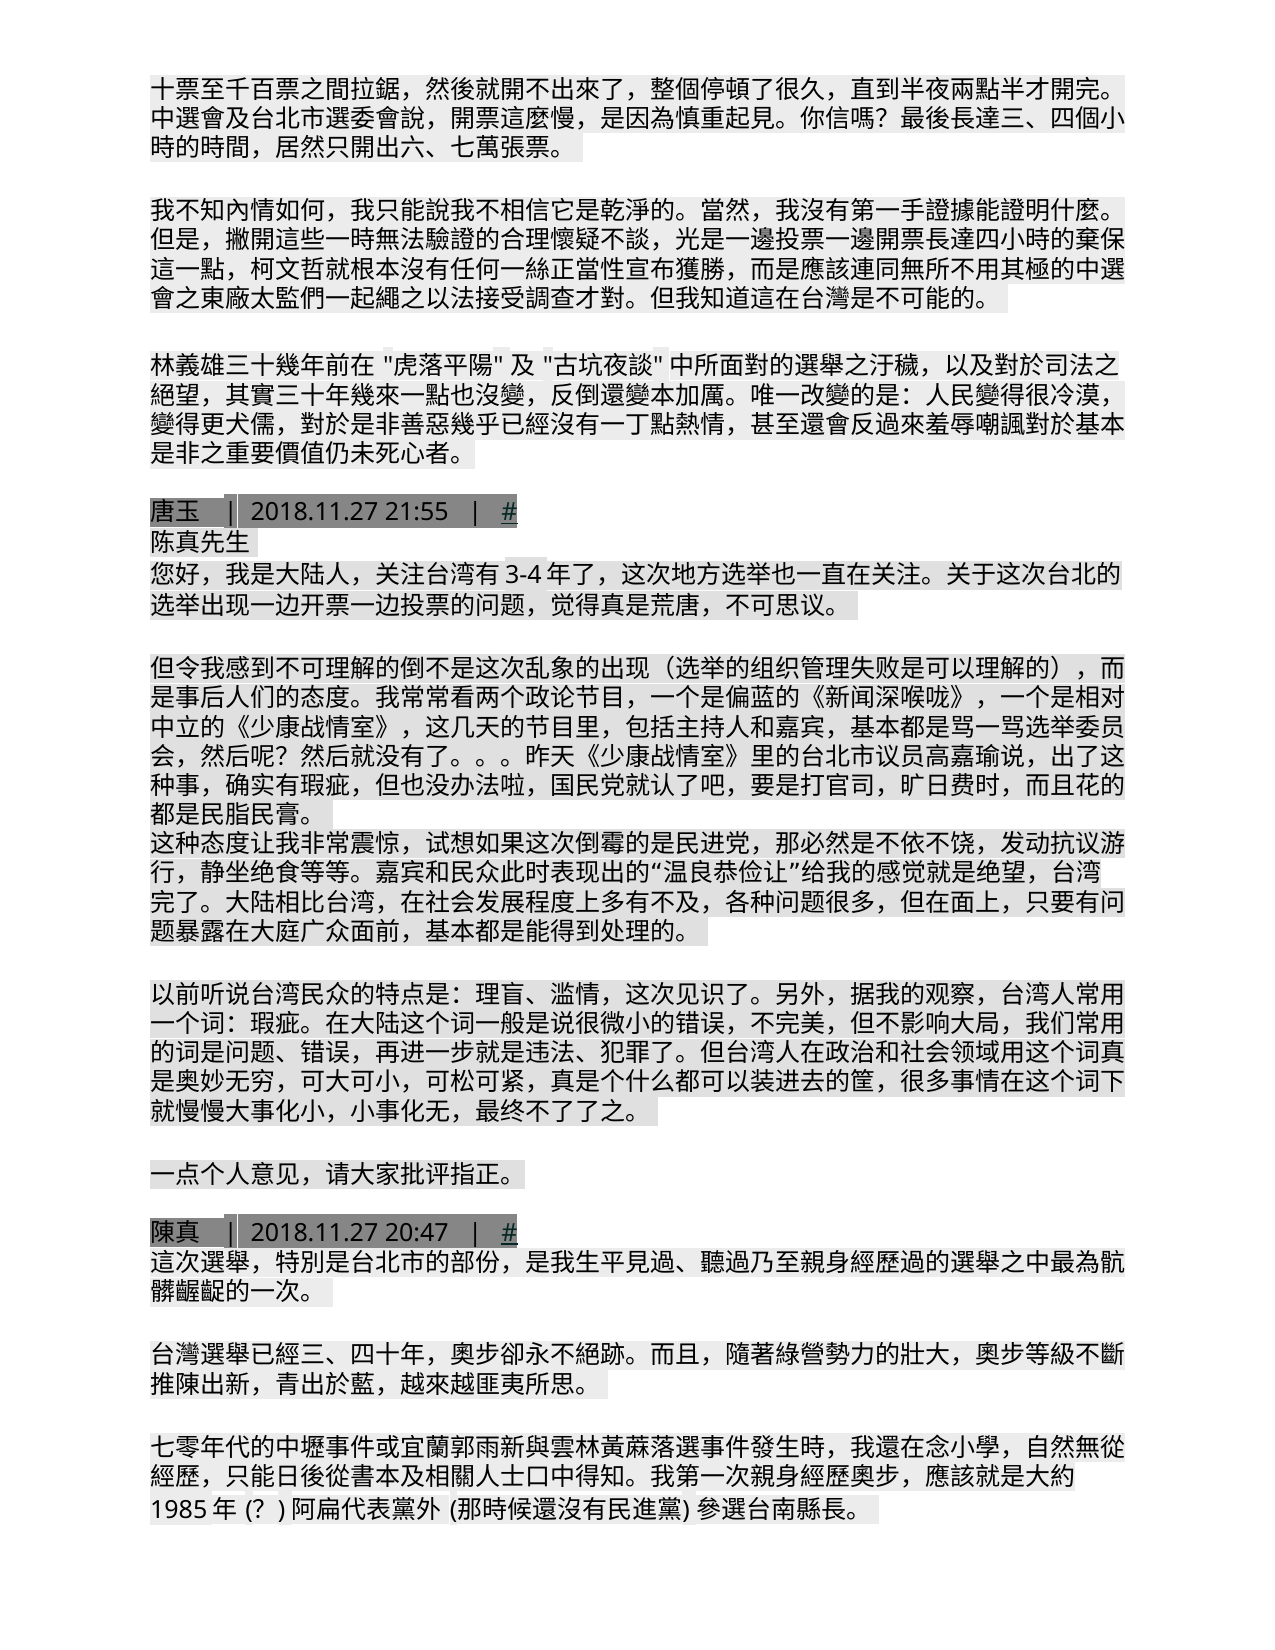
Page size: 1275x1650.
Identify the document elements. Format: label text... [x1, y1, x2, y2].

text 陳真 | 2018.11.27 20:47 | # [150, 1214, 1125, 1248]
text 唐玉 | 2018.11.27 21:55 | # [150, 494, 1125, 528]
text 陈真先生 您好，我是大陆人，关注台湾有3-4年了，这次地方选举也一直在关注。关于这次台北的选举出现一边开票一边投票的问题，觉得真是荒唐，不可思议。 但令我感到不可理解的倒不是这次乱象的出现（选举的组织管理失败是可以理解的），而是事后人们的态度。我常常看两个政论节目，一个是偏蓝的《新闻深喉咙》，一个是相对中立的《少康战情室》，这几天的节目里，包括主持人和嘉宾，基本都是骂一骂选举委员会，然后呢？然后就没有了。。。昨天《少康战情室》里的台北市议员高嘉瑜说，出了这种事，确实有瑕疵，但也没办法啦，国民党就认了吧，要是打官司，旷日费时，而且花的都是民脂民膏。 这种态度让我非常震惊，试想如果这次倒霉的是民进党，那必然是不依不饶，发动抗议游行，静坐绝食等等。嘉宾和民众此时表现出的“温良恭俭让”给我的感觉就是绝望，台湾完了。大陆相比台湾，在社会发展程度上多有不及，各种问题很多，但在面上，只要有问题暴露在大庭广众面前，基本都是能得到处理的。 以前听说台湾民众的特点是：理盲、滥情，这次见识了。另外，据我的观察，台湾人常用一个词：瑕疵。在大陆这个词一般是说很微小的错误，不完美，但不影响大局，我们常用的词是问题、错误，再进一步就是违法、犯罪了。但台湾人在政治和社会领域用这个词真是奥妙无穷，可大可小，可松可紧，真是个什么都可以装进去的筐，很多事情在这个词下就慢慢大事化小，小事化无，最终不了了之。 一点个人意见，请大家批评指正。 [150, 528, 1125, 1189]
text 這次選舉，特別是台北市的部份，是我生平見過、聽過乃至親身經歷過的選舉之中最為骯髒齷齪的一次。 台灣選舉已經三、四十年，奧步卻永不絕跡。而且，隨著綠營勢力的壯大，奧步等級不斷推陳出新，青出於藍，越來越匪夷所思。 七零年代的中壢事件或宜蘭郭雨新與雲林黃蔴落選事件發生時，我還在念小學，自然無從經歷，只能日後從書本及相關人士口中得知。我第一次親身經歷奧步，應該就是大約1985年 (？) 阿扁代表黨外 (那時候還沒有民進黨) 參選台南縣長。 說來慚愧，我那時候是個扁迷。其實，阿扁在當時並不紅，但我當時以為自己慧眼識英雄，以為他是個像林義雄那樣剛烈正直的人。 不過，我當時的看法其實並不突兀。比方說，隔年(1986年)民進黨成立，黨中央有位 "民進報" 編輯 (我忘了他的名字)，曾出版一本小書，整本書就是在比較林義雄和阿扁兩人性格上的高度相似性。用現在的眼光看，那就好像比較猶大和耶穌的性格相似性一樣荒唐，但在當年，這樣一種認知卻十分合情合理。 因為，在當年，黨外有一連串所謂路線之爭，比方說雞兔同籠之爭與批康運動等等，就是由後來的新潮流 (當時叫做黨外編輯作家聯誼會，簡稱編聯會，以邱義仁為首，我亦曾受戴振耀之邀加入，但我後來決定拒絕) 所發動，而阿扁就是當時的批康運動與雞派主要代表人之一。 康就是康寧祥，雞仔們批判康寧祥等公職人員 "公職掛帥"，根本就是個乖巧的兔寶寶，忘記理想，忘記群眾，忘記戰鬥云云。兔主要就是指後來的美麗島系，同樣也是熱衷選舉，熱衷個人權位；雞則是指新潮流或編聯會自己，意即永不妥協、不求權位、一心為人民為理想奮鬥的憤怒公雞；甚至新潮流系還誓言絕不參選，阿扁則曾對天發誓絕不在國民黨的政權底下擔任任何公職云云。 簡言之，阿扁就是當年雞兔之爭與批康運動的重要代表人之一，象徵著正直、理想、犧牲與不妥協。 當時，李敖曾寫文章，痛批新潮流是黨外毒瘤，我聽了都還覺得莫名其妙，新潮流不是最有理想嗎？怎麼會是毒瘤？後來慢慢才明白，李敖才是對的。 這類時代背景相當複雜，略過不表。我只是要說，八零年代，我一直是個扁迷，套用現代話語就是扁粉，一路跟著他南征北討。1985 年，阿扁宣佈代表黨外參選台南縣長。我亦緊緊跟隨，擔任志工，幫各種忙。 記得選戰來到後期，就在投票前幾天，有個公辦政見會，阿扁突然 "搭" 救護車前來會場，躺在擔架上，氣如游絲地痛批國民黨對他"下毒"，在他喝的水裏頭偷偷加了瀉藥，企圖讓他無法順利從事競選活動。 消息傳出，一時之間，群情激憤。我雖當時心裏納悶，因為國民黨的候選人李雅樵似乎穩穩會當選，何必對一個不太可能當選的人下毒？但是，納悶歸納悶，我並不懷疑阿扁，只是心裏頭以為可能是他自己吃壞肚子，而非被下毒。 即便我當時親眼看到阿扁離開政見會場後，隨即跳下擔架，健步如飛地離去，我仍然不會懷疑這全部只是一場戲，因為那完全超乎我對人性之善的信任。 投票前一晚的造勢大會，記得是在台南縣某個國小舉行。那一天，有好幾萬支持群眾來到現場，瘋狂支持阿扁。我是工作人員，當時就站在講台入口處，從講台放眼望去，一片黑壓壓人潮，氣勢非常驚人，大家都是來為阿扁加油及討個公道的，但是阿扁卻遲遲沒出現，群眾情緒也隨之更加高亢憤慨，痛恨國民黨竟然用這種下毒的奧步。 隨著人潮越來越多，救護車喔依喔依的聲音遠遠傳來，號稱"打死不退" 的勇敢阿扁終於來了！這回竟然還是躺在擔架上被抬著進場，同樣氣如游絲，彷彿即將不久於人世。當下很多人都哭了！群眾憤怒的吶喊，衝上雲霄。那場面之震撼，我一生難忘。 幾年之後，我才恍然大悟，原來這一切全是演戲，全是自導自演的奧步，而國民黨才是奧步的唯一受害者。 讓我恍然大悟的原因之一是這樣： 阿扁落選後，發動謝票之旅，就在謝票過程中，吳淑珍發生車禍，緊急開刀救回一命，但終身癱瘓。阿扁及黨外還有後來的民進黨，一致指控這是政治謀殺！並且放出許多謠言說，"兇手" 的帳戶一夕間進帳幾百萬，或說兇手身份複雜，連手指都塗滿指甲云云，拼命抹黑"兇手"，並捏造許多有關車禍當下種種細節的謊言。 我當時不知道那些全是謊言，因此後來還幫阿扁在高雄發起 "一人一元，輪椅行軍" 的抗議活動，走遍高雄大街小巷，並且從南到北一路充當志工，幫忙阿扁的入監全島惜別會 (阿扁因蓬萊島雜誌案於1986 年入獄)。阿扁入獄後，我還在黨外雜誌上寫了一篇文章，以孫觀漢和柏楊的動人情誼自許，表明我願意為阿扁坐黑牢。 一直到大約兩年後的有一天，我偶然跟當年親臨車禍現場處理的張俊雄(民進黨的前行政院長) 聊起這件事，我這才很驚訝地知道：原來那些所謂政治謀殺的指控大多空穴來風，甚至子虛烏有，純屬瞎掰。 不可思議的是，這樣一個虛假的政治謀殺指控，居然一直指控了二十年，並經常在每次選舉上演鐵漢柔情、愛妻護子的感人戲碼，並順利當上總統。 昨天早上，出門吃早餐，街頭轉角處遇到阿扁，他也在等紅燈。旁邊一些路過群眾向他恭喜，恭喜他的混蛋兒子陳致中當選議員。阿扁滿面春風。他不可能認得我了，卻對我燦然一笑，我尷尬地趕緊轉移視線，假裝沒看見。 我似乎也只能這樣，畢竟當面使人難堪非我所願，要不然，難道我應該給他一個溫暖的微笑？或展開一番敘舊？回到台灣已11年，有些時候，不經意遇到一些黨外舊識，總覺得難堪。例如兩三個月前靜站完，竟然在台北車站門口差點撞到陳菊，我很輕巧地趕緊閃開，避免尷尬。政治讓我們曾經併肩齊步，是非價值的判斷，卻讓我們彼此對立。 講阿扁的這一堆陳年往事，其實只是想講一件事：這回台北市長的選舉之齷齪，遠遠勝過阿扁過去種種奧步之卑劣。 選後，心裏很沉重，因為人們似乎根本不在乎是非善惡。好多年沒有在媒體上寫稿了，昨天投了一篇短短五百字的文章給聯合報，估計應該是不會刊登。我在那文章裏頭只想問大家一個問題： 到底我們還應不應該相信所謂選舉這套遊戲規則？ 倘若連這樣一種毫無一絲公平性與正當性的齷齪選舉我們都能接受，那麼，選舉與法律究竟還有多少意義？誠信與正直還有多少價值？去除了這樣一種信任與依靠，這會是一個什麼樣的社會？ [150, 1248, 1125, 1559]
text 唐玉好， 你講的，基本上都對，台灣往往在同樣的問題上打轉；比方說選舉都選了幾十年了，但是奧步 (台語骯髒手段之意) 卻不斷推陳出新，日新月異。特別是過去這二十幾年來，綠營興起，奧步往往決定了無數選舉的勝負與內涵，但大部份民眾卻不以為忤，僅以顏色和表面結果論英雄。 比方說，柯文哲上一次選市長，聯手民進黨，無恥奧步之多，絕對是史上第一，自導自演，栽贓抹黑，謀殺人格，造謠生事，無所不用其極，毫無一絲廉恥可言，但人民依舊無所謂；柯只要繼續裝模作態裝可愛假單純，明的一套，暗的又一套，支持者便如癡如醉。 手段的正當性，從來都不是台灣人民所關切；特別是綠營的支持者，基本屬性更是如此，對於是非善惡漠然，顏色至上；甚至越卑鄙齷齪，越受歡迎，因其基本心態是這樣：非我族類，其心可誅，因此，只要能殺敵，任何手段都是對的。 讓我很驚訝的是：沒想到柯文哲這回的奧步比上一次還卑鄙，居然監守自盜，在自己負責的選務與選舉程序上直接動手腳。難道你還能想出比這更骯髒的選舉奧步？ 議論政治也許可以分成圈內圈外兩種。圈內看門道，圈外看熱鬧。即便是看熱鬧，是非黑白理應還是清清楚楚，但人們卻仍然故意裝蒜，要不就是根本不當一回事。 不妨想想，假設今天是綠營面臨二綠一藍三搶一的棄保局面，他有可能讓這種一邊投票一邊開票長達四小時的情況發生嗎？好讓對方有四小時的時間從容且公然地操作棄保。有可能嗎？甚至當其中一位候選人都已經準備要發表敗選感言了，尚未投票者還會投給他嗎？綠營或柯文哲有可能讓這樣一種不公平的骯髒事發生在自己身上嗎？可能性是零！絕無可能。 這意味著，這一切所謂選務上的違法亂紀，絕對不是出於什麼行政疏失或無能，而是蓄意為之。一來，可藉以在藍營鐵票區操弄使之降低投票率。二來，無限拉長投票開票之重疊時間，藉以公然非法地操作棄保。 這一切，都是圈外人肉眼可見的非法勾當。至於圈內人的看法，就不僅僅是這樣而已。不是這樣，究竟是哪樣？容我簡單帶過或略過不表。因為，清純的圈外人一定會以為這是一種陰謀論。所謂陰謀論，意味著它缺乏所謂證據。 如果我們要如此故做清純狀地談事情，那麼，我們將有許多事情根本無法理解了。比方說，誰有證據能證明美麗島事件是國民黨自導自演嫁禍黨外？誰有證據能證明林義雄滅門血案是國民黨之情治單位所為？誰有證據能證明台獨是美日走狗？誰有證據能證明政客無日無之的種種貪污？ 當我們處於某個圈子內，或是長期關注某個圈子時，你自然就比較能對它形成較為成熟的圈內人看法。就比方說我知道醫界如何扯濫污，如何賺骯髒錢，拿紅包，收回扣，卻以犧牲病人健康為代價。你若要我拿出第一手證據，我當然拿不出來 (就算拿得出來，我也不敢拿，除非我不想活了)，但沒有所謂證據，並不表示我一無所知。 就連民調也分兩種，就跟帳簿一樣，一種是給外人看的，真真假假，藉以操弄之；一種是給自己人看的，可信度非常高，但卻是機密。就如我選前所說，吳敦義一定是看見了韓國瑜將壓倒性獲勝的內部民調，所以趕緊扯後腿，把他的票數壓低，以防其坐大；萬一讓韓贏個30萬或50萬票，那吳敦義還能做總統夢嗎？你若問我說 "證據呢？"，我當然沒有證據，但我相信我這看法相當 "專業"。 再比方說，國民黨這兩天自己也承認了，丁守中在投票前夕的民調，勝過柯文哲約 1%，也就是大約一萬五千票。難道柯文哲及民進黨會不知道？難道他們會有與此民調大相逕庭的調查結果？當然不太可能。因為內部民調就像內帳 一樣，是要給自己看的，當然要盡力求真。 在差異如此微小的情況下，只要能夠操弄一下投票率及棄保，勝負立即就能翻轉。難道你以為這些素行不良滿身奧步的政治人渣當他大權在握時，會乖乖坐以待斃而不動手腳？有可能嗎？可能性是零。 我對台灣選舉種種黑暗狀況之理解，不是一朝一夕，也不是三年、五年，而是累積三十幾年的深厚經驗。開票那一天，我盯著台北市看，不出一兩個小時，我就跟學姐斷定說台北市今晚開票一定有鬼。 果然，接下來的開票過程更加詭異，不斷開開停停，而且雙方票數很神奇地居然一直在數十票至千百票之間拉鋸，然後就開不出來了，整個停頓了很久，直到半夜兩點半才開完。中選會及台北市選委會說，開票這麼慢，是因為慎重起見。你信嗎？最後長達三、四個小時的時間，居然只開出六、七萬張票。 我不知內情如何，我只能說我不相信它是乾淨的。當然，我沒有第一手證據能證明什麼。但是，撇開這些一時無法驗證的合理懷疑不談，光是一邊投票一邊開票長達四小時的棄保這一點，柯文哲就根本沒有任何一絲正當性宣布獲勝，而是應該連同無所不用其極的中選會之東廠太監們一起繩之以法接受調查才對。但我知道這在台灣是不可能的。 林義雄三十幾年前在 "虎落平陽" 及 "古坑夜談" 中所面對的選舉之汙穢，以及對於司法之絕望，其實三十年幾來一點也沒變，反倒還變本加厲。唯一改變的是：人民變得很冷漠，變得更犬儒，對於是非善惡幾乎已經沒有一丁點熱情，甚至還會反過來羞辱嘲諷對於基本是非之重要價值仍未死心者。 [150, 75, 1125, 469]
